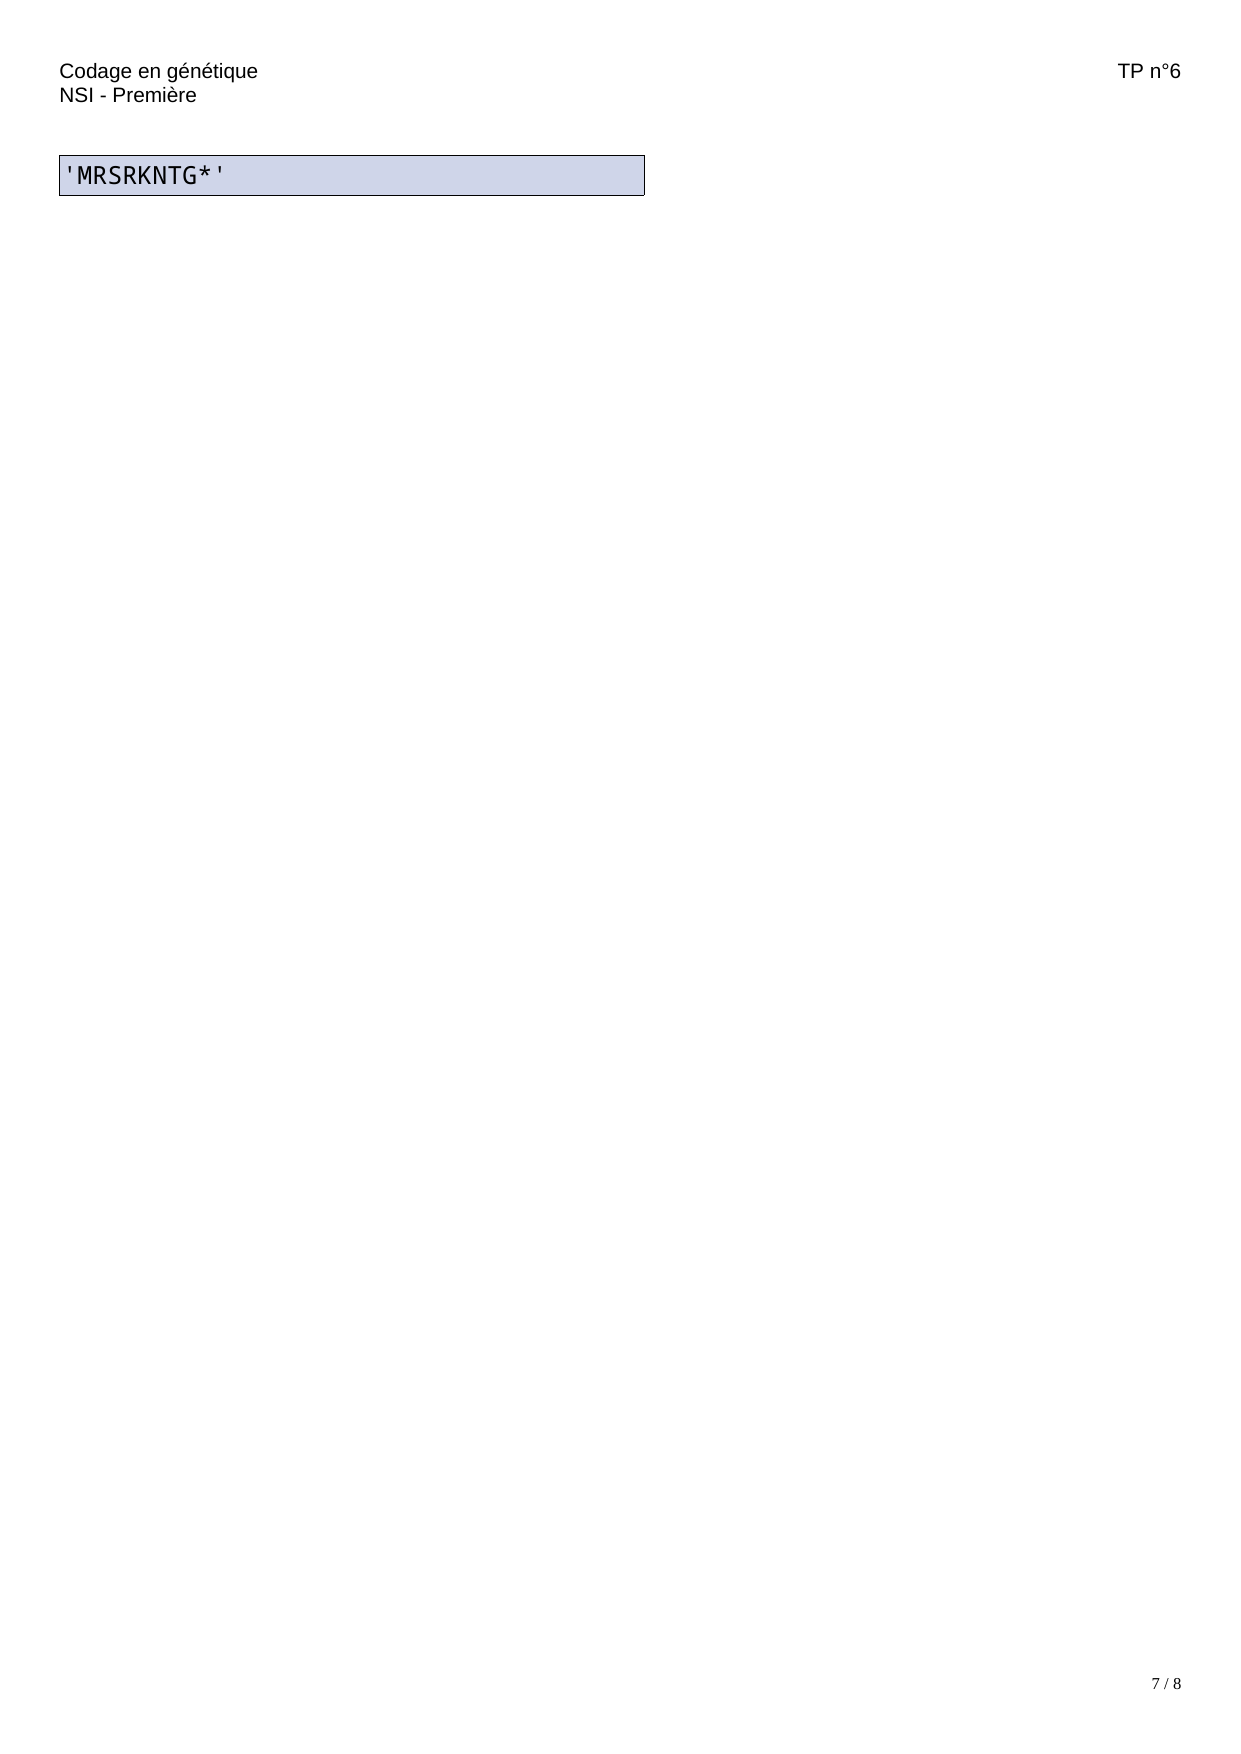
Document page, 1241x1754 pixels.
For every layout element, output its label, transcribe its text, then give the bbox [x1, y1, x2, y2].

text 'MRSRKNTG*' [60, 156, 644, 195]
